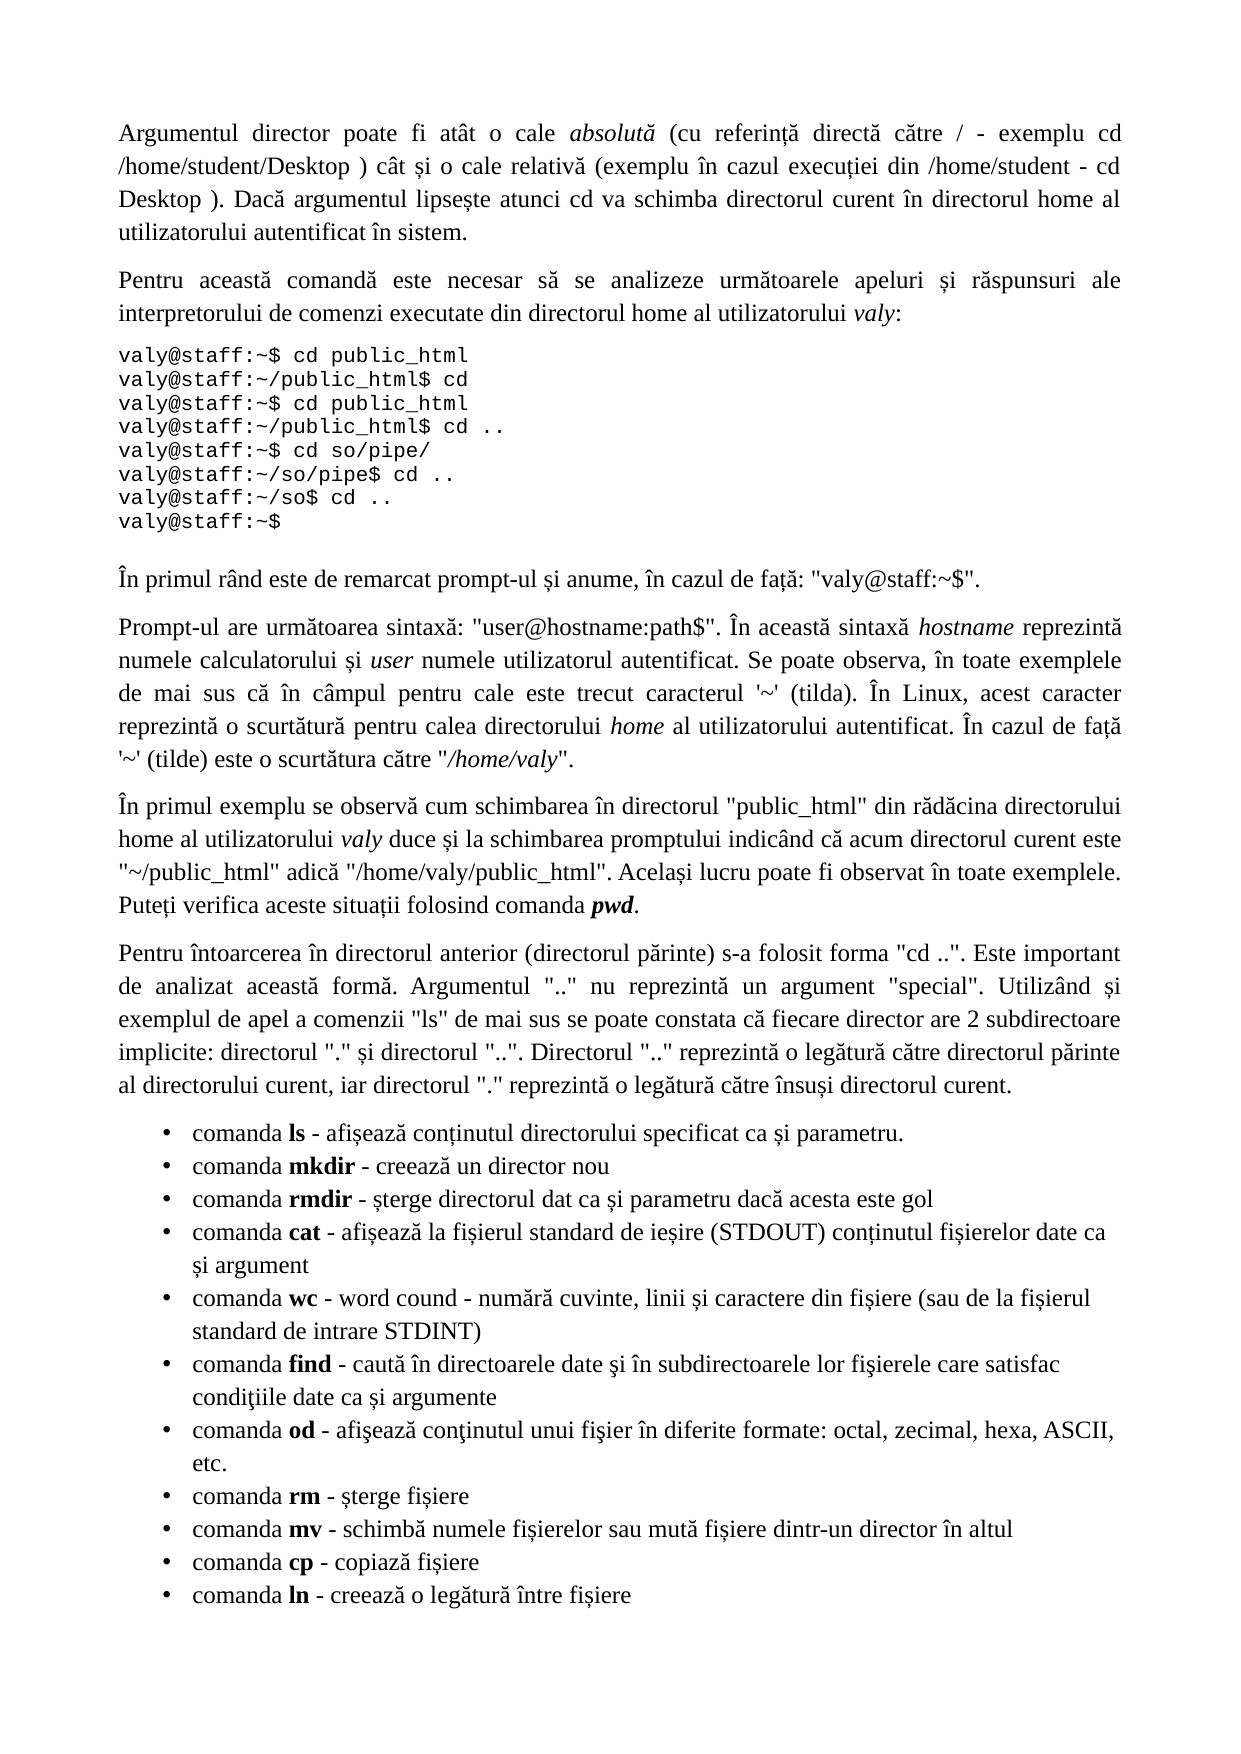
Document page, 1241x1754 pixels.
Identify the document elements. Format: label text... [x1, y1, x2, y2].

text Pentru această comandă este necesar să se analizeze următoarele apeluri și răspunsuri ale interpretorului de comenzi executate din directorul home al utilizatorului valy: [118, 265, 1122, 327]
list comanda ln - creează o legătură între fișiere [162, 1580, 1122, 1609]
text valy@staff:~$ cd so/pipe/ [118, 440, 1122, 464]
text valy@staff:~/so/pipe$ cd .. [118, 464, 1122, 487]
text În primul exemplu se observă cum schimbarea în directorul "public_html" din rădăcina directorului home al utilizatorului valy duce și la schimbarea promptului indicând că acum directorul curent este "~/public_html" adică "/home/valy/public_html". Același lucru poate fi observat în toate exemplele. Puteți verifica aceste situații folosind comanda pwd. [118, 791, 1122, 919]
text În primul rând este de remarcat prompt-ul și anume, în cazul de față: "valy@staff:~$". [118, 564, 1122, 593]
text valy@staff:~$ cd public_html [118, 393, 1122, 416]
list comanda mv - schimbă numele fișierelor sau mută fișiere dintr-un director în altul [162, 1514, 1122, 1543]
text Prompt-ul are următoarea sintaxă: "user@hostname:path$". În această sintaxă hostname reprezintă numele calculatorului și user numele utilizatorul autentificat. Se poate observa, în toate exemplele de mai sus că în câmpul pentru cale este trecut caracterul '~' (tilda). În Linux, acest caracter reprezintă o scurtătură pentru calea directorului home al utilizatorului autentificat. În cazul de față '~' (tilde) este o scurtătura către "/home/valy". [118, 612, 1122, 772]
text Argumentul director poate fi atât o cale absolută (cu referință directă către / - exemplu cd /home/student/Desktop ) cât și o cale relativă (exemplu în cazul execuției din /home/student - cd Desktop ). Dacă argumentul lipsește atunci cd va schimba directorul curent în directorul home al utilizatorului autentificat în sistem. [118, 118, 1122, 246]
text valy@staff:~$ [118, 511, 1122, 534]
list comanda rmdir - șterge directorul dat ca și parametru dacă acesta este gol [162, 1184, 1122, 1212]
list comanda cat - afișează la fișierul standard de ieșire (STDOUT) conținutul fișierelor date ca și argument [162, 1217, 1122, 1278]
list comanda wc - word cound - numără cuvinte, linii și caractere din fișiere (sau de la fișierul standard de intrare STDINT) [162, 1283, 1122, 1344]
text valy@staff:~/public_html$ cd [118, 369, 1122, 393]
text valy@staff:~$ cd public_html [118, 345, 1122, 369]
text valy@staff:~/public_html$ cd .. [118, 416, 1122, 440]
list comanda rm - șterge fișiere [162, 1481, 1122, 1510]
list comanda find - caută în directoarele date şi în subdirectoarele lor fişierele care satisfac condiţiile date ca și argumente [162, 1349, 1122, 1411]
list comanda od - afişează conţinutul unui fişier în diferite formate: octal, zecimal, hexa, ASCII, etc. [162, 1415, 1122, 1477]
text Pentru întoarcerea în directorul anterior (directorul părinte) s-a folosit forma "cd ..". Este important de analizat această formă. Argumentul ".." nu reprezintă un argument "special". Utilizând și exemplul de apel a comenzii "ls" de mai sus se poate constata că fiecare director are 2 subdirectoare implicite: directorul "." și directorul "..". Directorul ".." reprezintă o legătură către directorul părinte al directorului curent, iar directorul "." reprezintă o legătură către însuși directorul curent. [118, 938, 1122, 1099]
list comanda cp - copiază fișiere [162, 1547, 1122, 1576]
text valy@staff:~/so$ cd .. [118, 487, 1122, 511]
list comanda ls - afișează conținutul directorului specificat ca și parametru. [162, 1118, 1122, 1146]
list comanda mkdir - creează un director nou [162, 1151, 1122, 1179]
